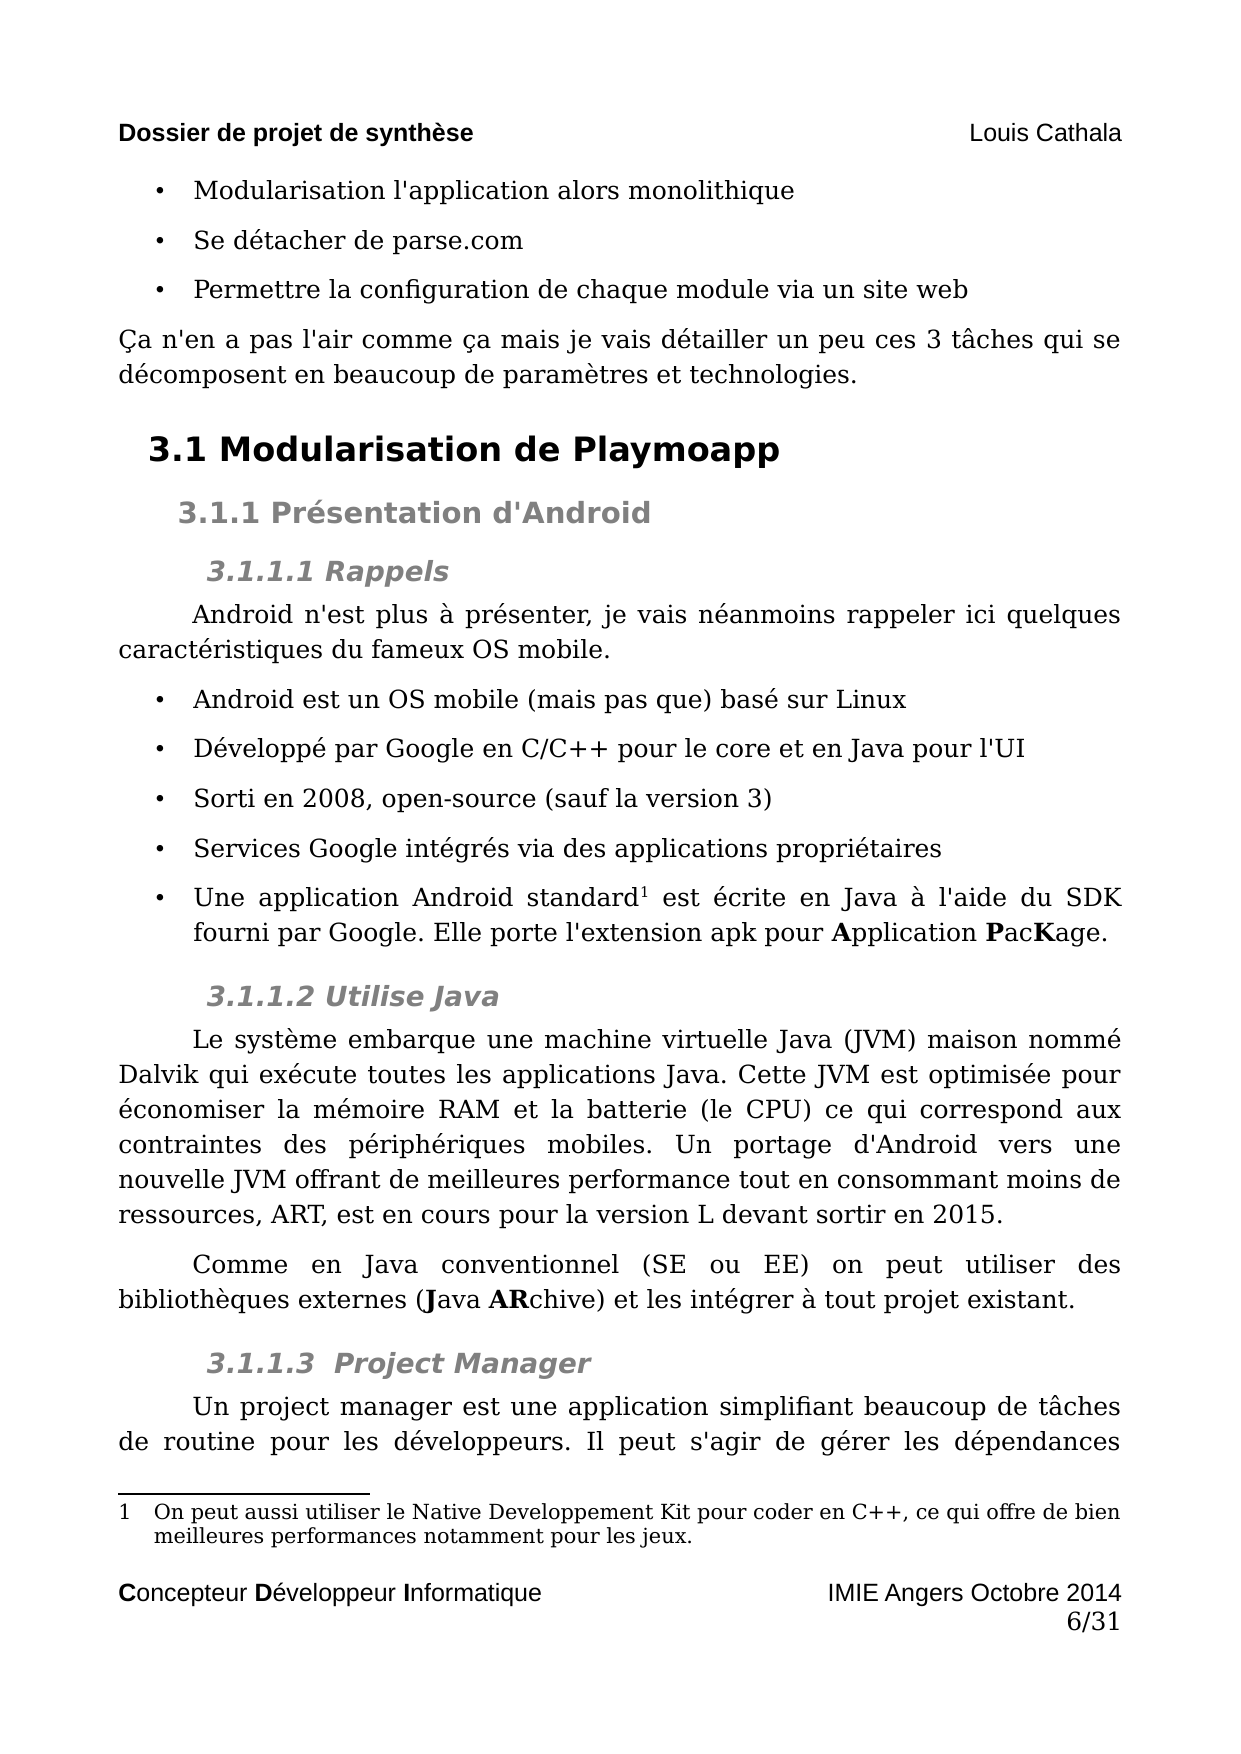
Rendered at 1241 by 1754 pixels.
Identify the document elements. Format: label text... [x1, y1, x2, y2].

list Développé par Google en C/C++ pour le core et en Java pour l'UI [156, 734, 1122, 764]
subtitle Rappels [207, 556, 1122, 588]
text Comme en Java conventionnel (SE ou EE) on peut utiliser des bibliothèques externes (Java ARchive) et les intégrer à tout projet existant. [118, 1250, 1122, 1314]
subtitle Modularisation de Playmoapp [148, 431, 1122, 469]
list Une application Android standard est écrite en Java à l'aide du SDK fourni par Google. Elle porte l'extension apk pour Application PacKage. [156, 883, 1122, 948]
list Modularisation l'application alors monolithique [156, 176, 1122, 206]
text Android n'est plus à présenter, je vais néanmoins rappeler ici quelques caractéristiques du fameux OS mobile. [118, 600, 1122, 664]
text Ça n'en a pas l'air comme ça mais je vais détailler un peu ces 3 tâches qui se décomposent en beaucoup de paramètres et technologies. [118, 325, 1122, 389]
list On peut aussi utiliser le Native Developpement Kit pour coder en C++, ce qui offre de bien meilleures performances notamment pour les jeux. [118, 1500, 1122, 1548]
list Android est un OS mobile (mais pas que) basé sur Linux [156, 685, 1122, 714]
text Le système embarque une machine virtuelle Java (JVM) maison nommé Dalvik qui exécute toutes les applications Java. Cette JVM est optimisée pour économiser la mémoire RAM et la batterie (le CPU) ce qui correspond aux contraintes des périphériques mobiles. Un portage d'Android vers une nouvelle JVM offrant de meilleures performance tout en consommant moins de ressources, ART, est en cours pour la version L devant sortir en 2015. [118, 1025, 1122, 1229]
list Services Google intégrés via des applications propriétaires [156, 834, 1122, 863]
subtitle Utilise Java [207, 981, 1122, 1013]
text Un project manager est une application simplifiant beaucoup de tâches de routine pour les développeurs. Il peut s'agir de gérer les dépendances [118, 1392, 1122, 1456]
subtitle Présentation d'Android [177, 497, 1122, 531]
list Permettre la configuration de chaque module via un site web [156, 276, 1122, 305]
list Se détacher de parse.com [156, 226, 1122, 255]
list Sorti en 2008, open-source (sauf la version 3) [156, 784, 1122, 813]
subtitle Project Manager [207, 1347, 1122, 1379]
